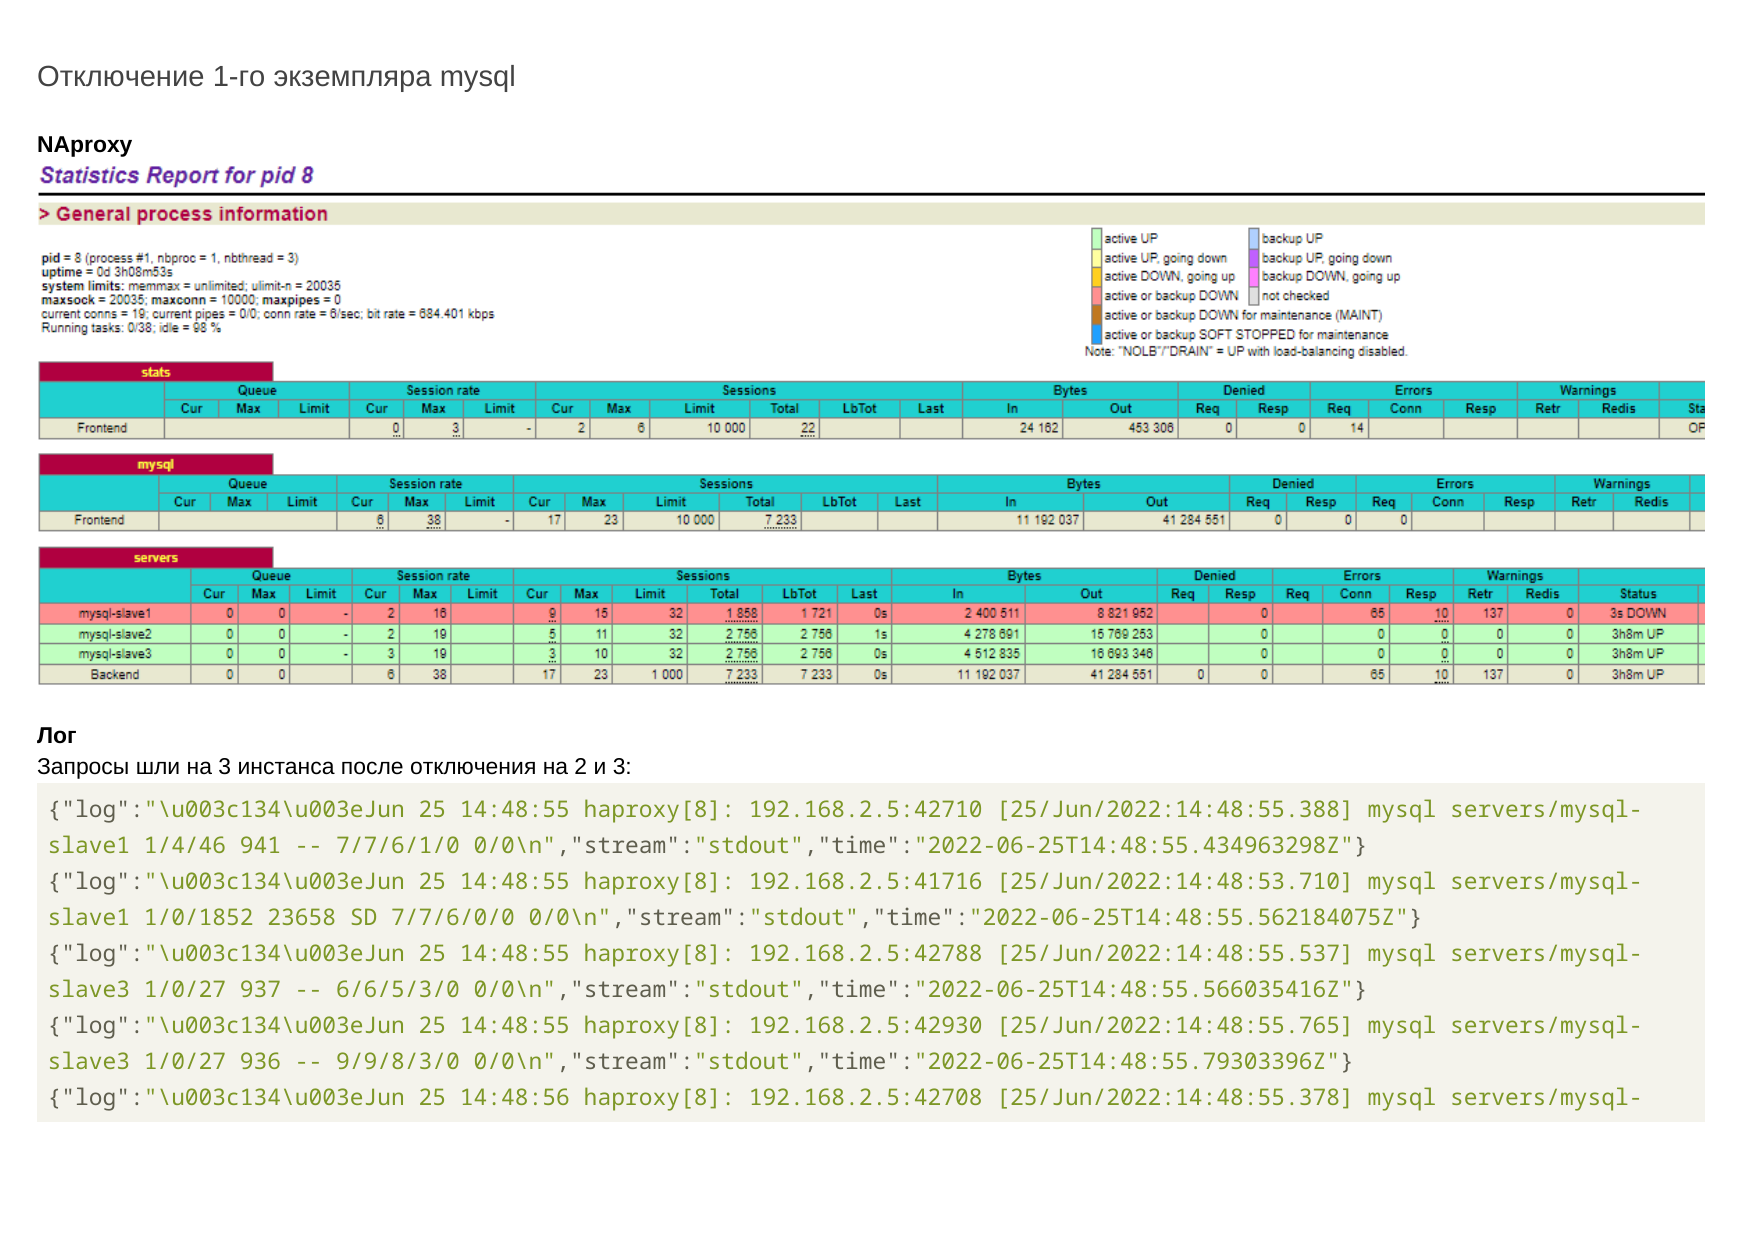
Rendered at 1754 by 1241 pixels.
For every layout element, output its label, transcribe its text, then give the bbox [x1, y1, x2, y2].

picture [36, 161, 1705, 689]
table_header {"log":"\u003c134\u003eJun 25 14:48:55 haproxy[8]: 192.168.2.5:42710 [25/Jun/2022:14:48:55.388] mysql servers/mysql-slave1 1/4/46 941 -- 7/7/6/1/0 0/0\n","stream":"stdout","time":"2022-06-25T14:48:55.434963298Z"} {"log":"\u003c134\u003eJun 25 14:48:55 haproxy[8]: 192.168.2.5:41716 [25/Jun/2022:14:48:53.710] mysql servers/mysql-slave1 1/0/1852 23658 SD 7/7/6/0/0 0/0\n","stream":"stdout","time":"2022-06-25T14:48:55.562184075Z"} {"log":"\u003c134\u003eJun 25 14:48:55 haproxy[8]: 192.168.2.5:42788 [25/Jun/2022:14:48:55.537] mysql servers/mysql-slave3 1/0/27 937 -- 6/6/5/3/0 0/0\n","stream":"stdout","time":"2022-06-25T14:48:55.566035416Z"} {"log":"\u003c134\u003eJun 25 14:48:55 haproxy[8]: 192.168.2.5:42930 [25/Jun/2022:14:48:55.765] mysql servers/mysql-slave3 1/0/27 936 -- 9/9/8/3/0 0/0\n","stream":"stdout","time":"2022-06-25T14:48:55.79303396Z"} {"log":"\u003c134\u003eJun 25 14:48:56 haproxy[8]: 192.168.2.5:42708 [25/Jun/2022:14:48:55.378] mysql servers/mysql- [37, 783, 1705, 1122]
subtitle Отключение 1-го экземпляра mysql [37, 59, 1705, 92]
text Лог [37, 722, 1705, 749]
text Запросы шли на 3 инстанса после отключения на 2 и 3: [37, 753, 1705, 779]
text NAproxy [37, 131, 1705, 161]
